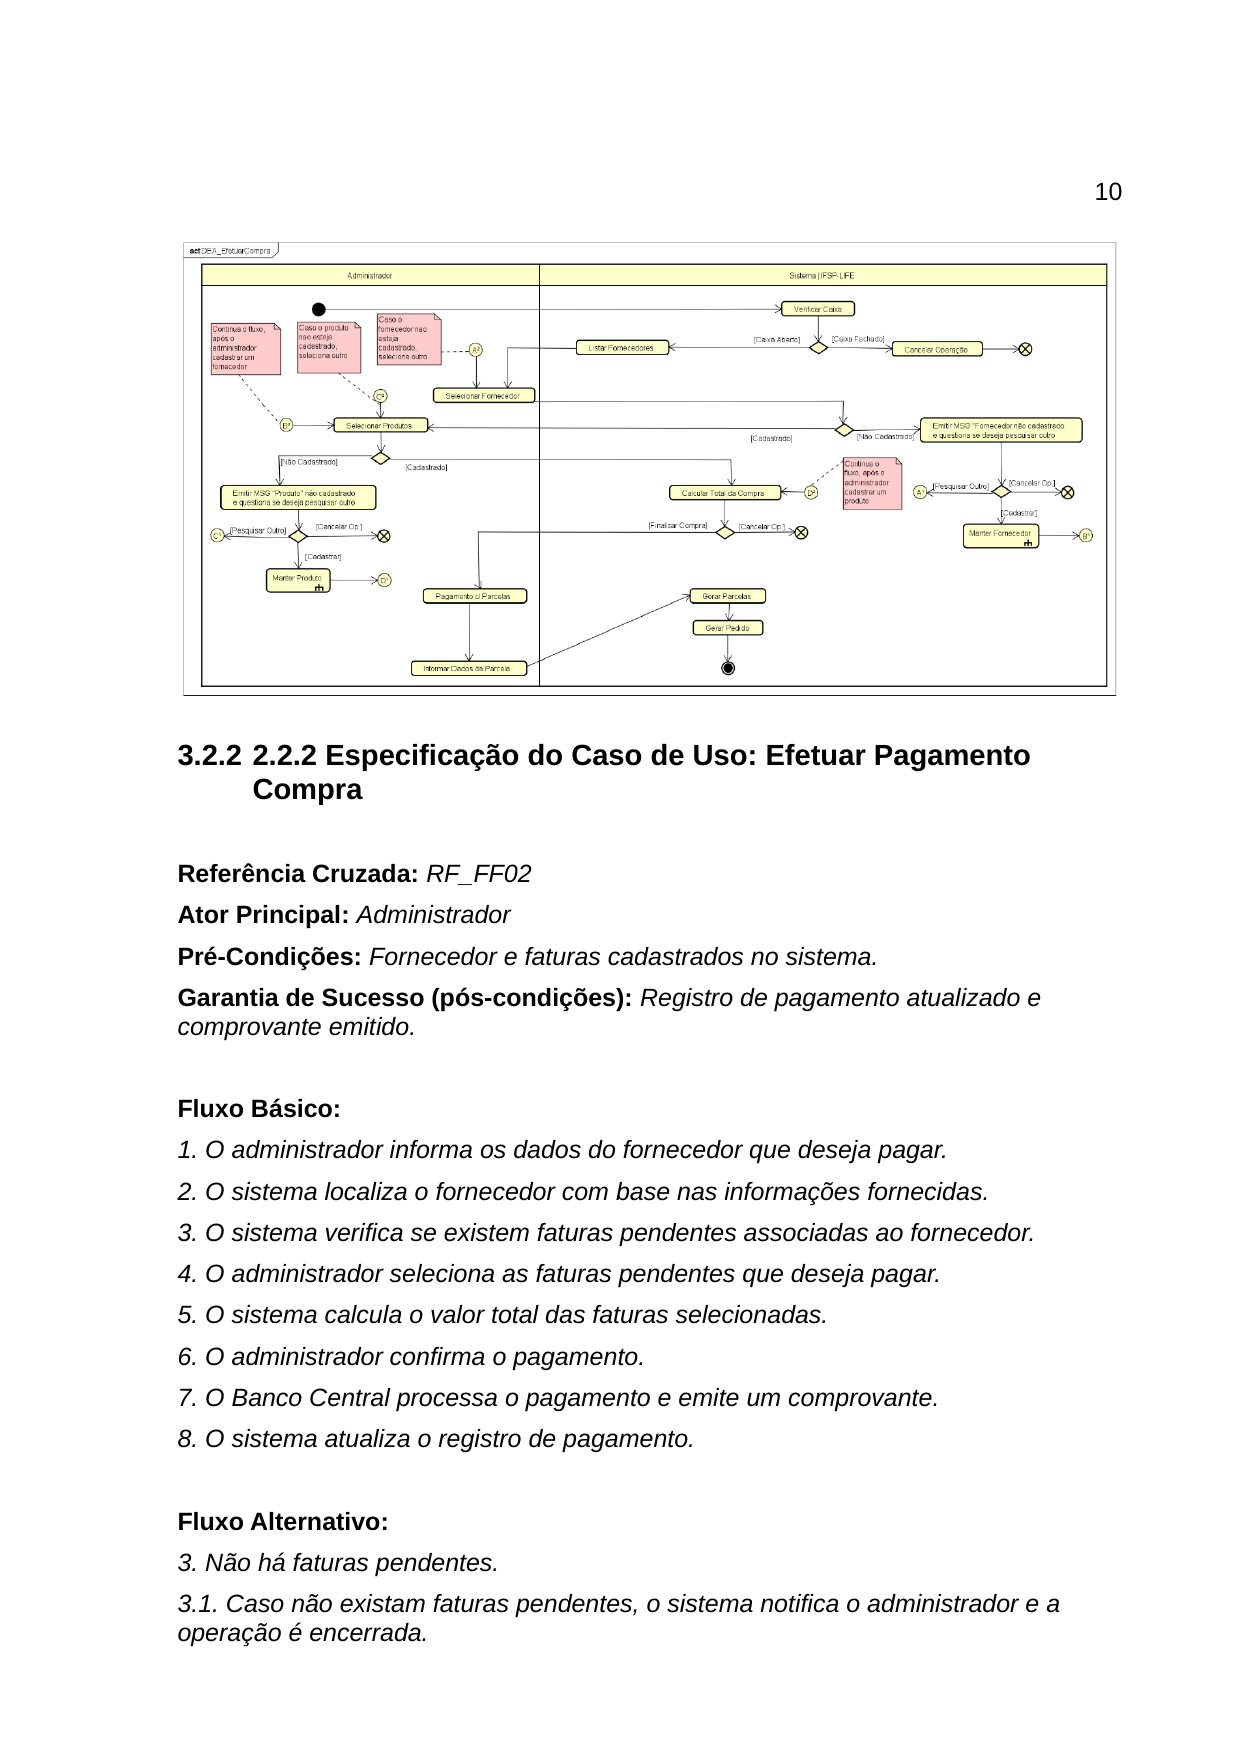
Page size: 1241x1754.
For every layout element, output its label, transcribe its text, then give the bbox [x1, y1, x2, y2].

text Pré-Condições: Fornecedor e faturas cadastrados no sistema. [177, 942, 1122, 970]
text 3. Não há faturas pendentes. [177, 1548, 1122, 1577]
text 4. O administrador seleciona as faturas pendentes que deseja pagar. [177, 1259, 1122, 1288]
text 3. O sistema verifica se existem faturas pendentes associadas ao fornecedor. [177, 1218, 1122, 1247]
text Garantia de Sucesso (pós-condições): Registro de pagamento atualizado e comprovante emitido. [177, 983, 1122, 1040]
subtitle 2.2.2 Especificação do Caso de Uso: Efetuar Pagamento Compra [177, 738, 1122, 805]
text Fluxo Básico: [177, 1094, 1122, 1123]
text 3.1. Caso não existam faturas pendentes, o sistema notifica o administrador e a operação é encerrada. [177, 1589, 1122, 1647]
text 7. O Banco Central processa o pagamento e emite um comprovante. [177, 1383, 1122, 1412]
text Ator Principal: Administrador [177, 900, 1122, 929]
text 1. O administrador informa os dados do fornecedor que deseja pagar. [177, 1135, 1122, 1164]
text Referência Cruzada: RF_FF02 [177, 859, 1122, 888]
text Fluxo Alternativo: [177, 1507, 1122, 1535]
text 5. O sistema calcula o valor total das faturas selecionadas. [177, 1300, 1122, 1329]
text 6. O administrador confirma o pagamento. [177, 1342, 1122, 1370]
text 2. O sistema localiza o fornecedor com base nas informações fornecidas. [177, 1177, 1122, 1205]
text 8. O sistema atualiza o registro de pagamento. [177, 1424, 1122, 1453]
